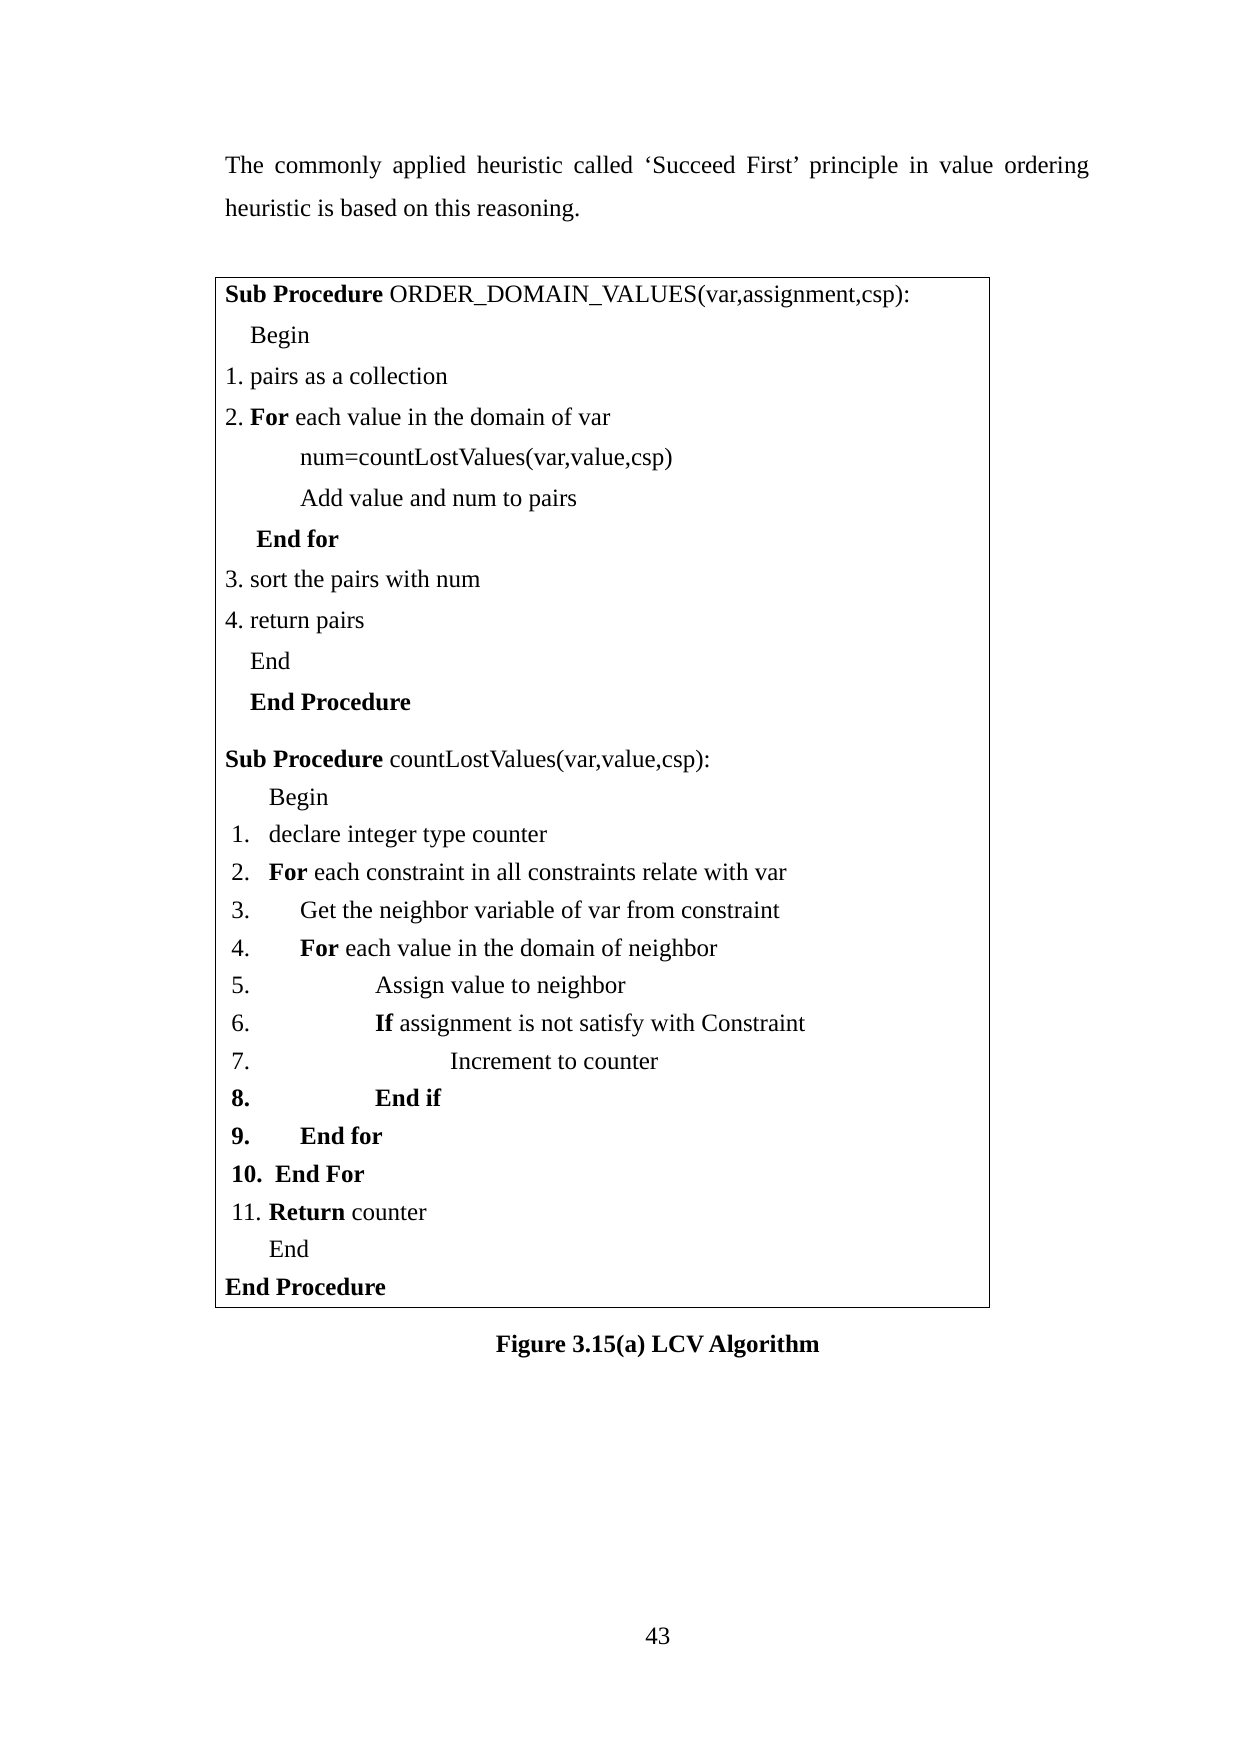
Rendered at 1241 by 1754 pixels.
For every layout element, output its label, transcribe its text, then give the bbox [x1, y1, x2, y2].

title For each constraint in all constraints relate with var [231, 857, 989, 886]
title [990, 782, 1090, 811]
title [990, 1234, 1090, 1263]
title Begin [225, 782, 989, 811]
title [990, 819, 1090, 848]
text 3. sort the pairs with num [225, 564, 989, 593]
title Get the neighbor variable of var from constraint [231, 895, 989, 924]
text 4. return pairs [225, 605, 989, 634]
text End [225, 646, 989, 675]
title [990, 1197, 1090, 1225]
text [990, 687, 1090, 715]
text 2. For each value in the domain of var [225, 402, 989, 430]
text Add value and num to pairs [225, 483, 989, 512]
text [990, 646, 1090, 675]
text [990, 483, 1090, 512]
title If assignment is not satisfy with Constraint [231, 1008, 989, 1037]
title End if [231, 1083, 989, 1112]
text [990, 320, 1090, 349]
title [990, 1121, 1090, 1150]
text [990, 361, 1090, 389]
title End Procedure [225, 1272, 989, 1301]
title [990, 933, 1090, 961]
title [990, 857, 1090, 886]
title Increment to counter [231, 1046, 989, 1074]
title [990, 744, 1090, 773]
title Sub Procedure countLostValues(var,value,csp): [225, 744, 989, 773]
title For each value in the domain of neighbor [231, 933, 989, 961]
text [990, 402, 1090, 430]
text num=countLostValues(var,value,csp) [225, 442, 989, 471]
title [990, 1159, 1090, 1188]
title declare integer type counter [231, 819, 989, 848]
text [990, 524, 1090, 552]
title End [225, 1234, 989, 1263]
text 1. pairs as a collection [225, 361, 989, 389]
title End for [231, 1121, 989, 1150]
title End For [231, 1159, 989, 1188]
text [990, 605, 1090, 634]
title [990, 1046, 1090, 1074]
title Figure 3.15(a) LCV Algorithm [225, 1329, 1090, 1358]
text [990, 442, 1090, 471]
text End Procedure [225, 687, 989, 715]
title [990, 895, 1090, 924]
title Assign value to neighbor [231, 970, 989, 999]
title The commonly applied heuristic called ‘Succeed First’ principle in value ordering heuristic is based on this reasoning. [225, 150, 1090, 222]
title [990, 1083, 1090, 1112]
title [990, 970, 1090, 999]
text Sub Procedure ORDER_DOMAIN_VALUES(var,assignment,csp): [225, 279, 989, 308]
text [990, 564, 1090, 593]
title [990, 1272, 1090, 1301]
text End for [225, 524, 989, 552]
title Return counter [231, 1197, 989, 1225]
text Begin [225, 320, 989, 349]
text [990, 279, 1090, 308]
title [990, 1008, 1090, 1037]
